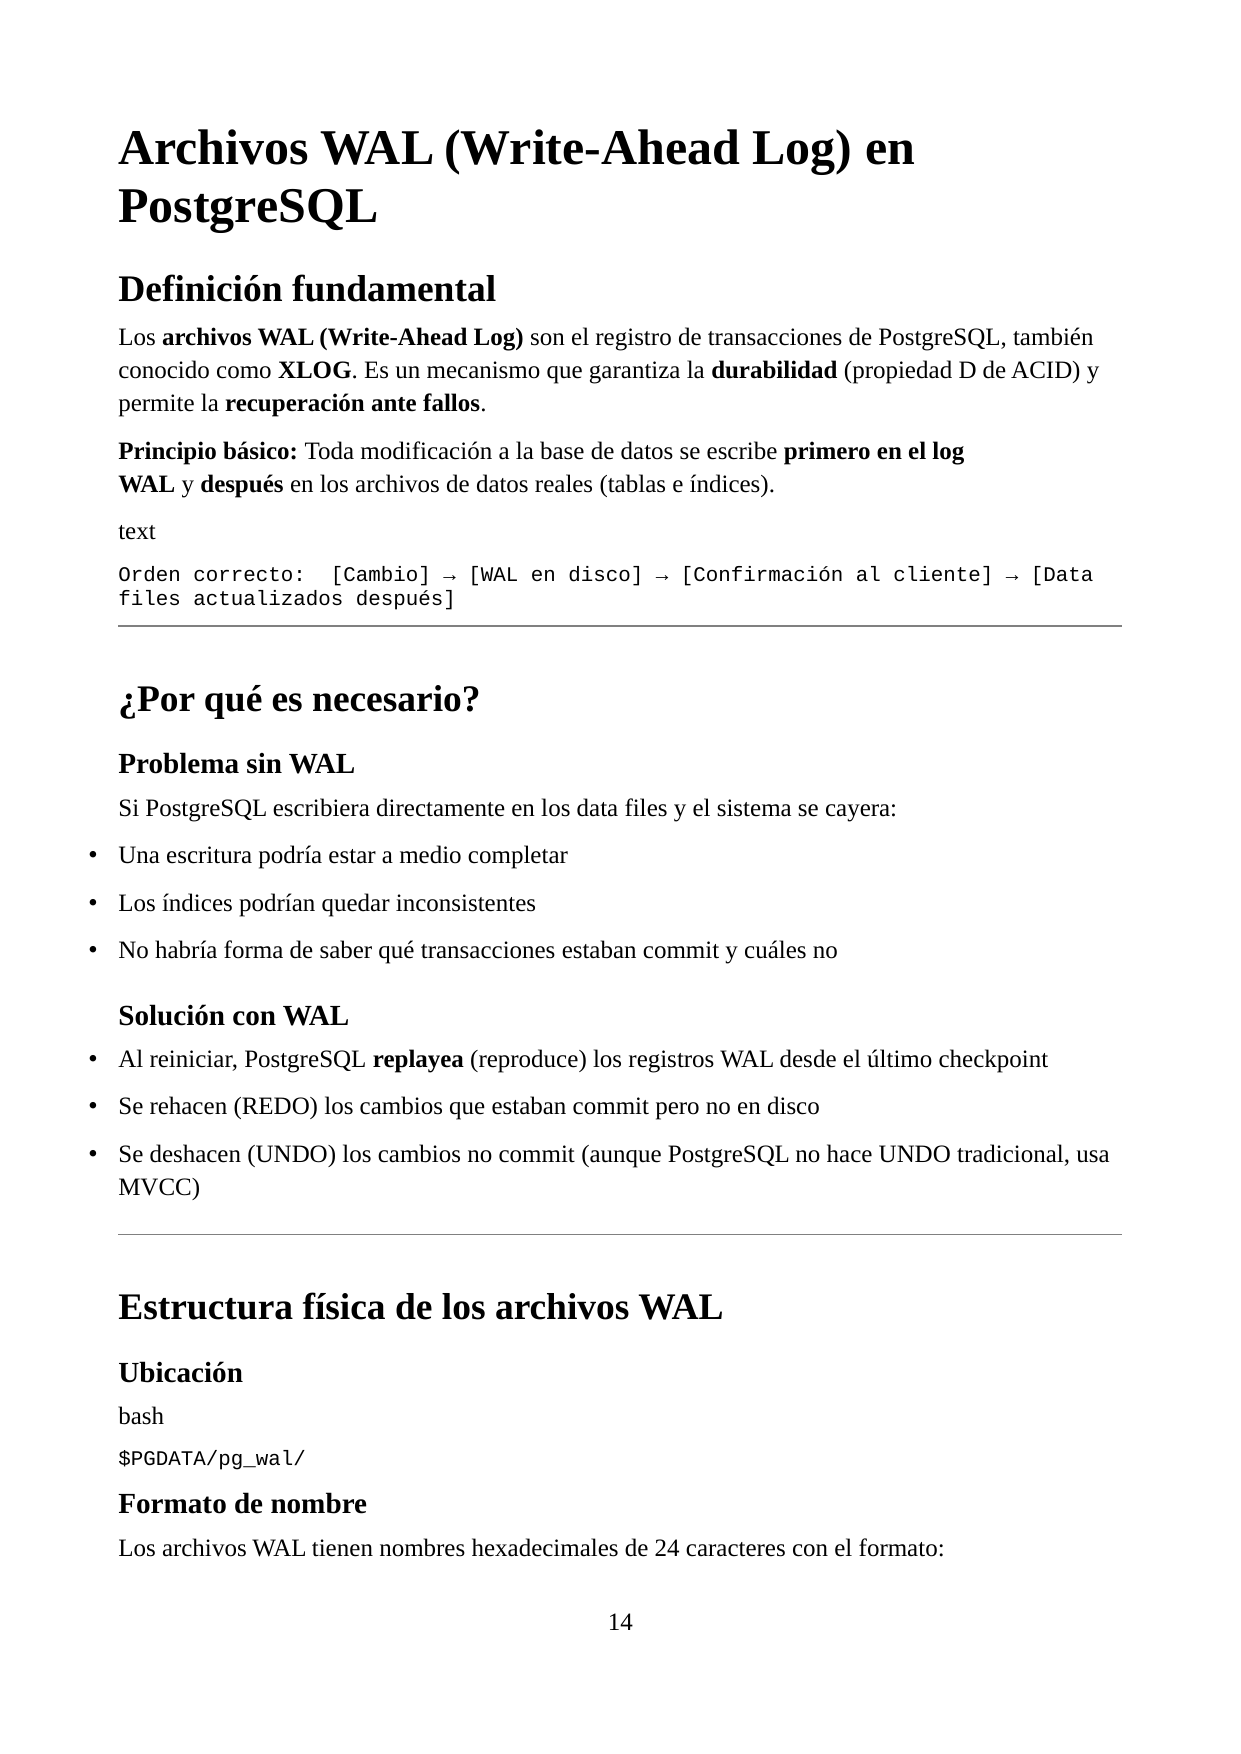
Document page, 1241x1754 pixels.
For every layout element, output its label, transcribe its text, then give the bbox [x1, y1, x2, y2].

subtitle Archivos WAL (Write-Ahead Log) en PostgreSQL [118, 118, 1122, 233]
text $PGDATA/pg_wal/ [118, 1448, 1122, 1472]
subtitle Formato de nombre [118, 1487, 1122, 1520]
subtitle ¿Por qué es necesario? [118, 676, 1122, 719]
text Si PostgreSQL escribiera directamente en los data files y el sistema se cayera: [118, 793, 1122, 821]
text Los archivos WAL (Write-Ahead Log) son el registro de transacciones de PostgreSQL, también conocido como XLOG. Es un mecanismo que garantiza la durabilidad (propiedad D de ACID) y permite la recuperación ante fallos. [118, 322, 1122, 417]
subtitle Problema sin WAL [118, 747, 1122, 780]
list Una escritura podría estar a medio completar [118, 840, 1122, 869]
text bash [118, 1401, 1122, 1429]
text text [118, 516, 1122, 545]
text Principio básico: Toda modificación a la base de datos se escribe primero en el log WAL y después en los archivos de datos reales (tablas e índices). [118, 436, 1122, 497]
text Los archivos WAL tienen nombres hexadecimales de 24 caracteres con el formato: [118, 1533, 1122, 1561]
text Orden correcto: [Cambio] → [WAL en disco] → [Confirmación al cliente] → [Data files actualizados después] [118, 564, 1122, 611]
subtitle Estructura física de los archivos WAL [118, 1284, 1122, 1328]
list Se rehacen (REDO) los cambios que estaban commit pero no en disco [118, 1091, 1122, 1120]
list No habría forma de saber qué transacciones estaban commit y cuáles no [118, 935, 1122, 964]
list Al reiniciar, PostgreSQL replayea (reproduce) los registros WAL desde el último checkpoint [118, 1044, 1122, 1072]
list Se deshacen (UNDO) los cambios no commit (aunque PostgreSQL no hace UNDO tradicional, usa MVCC) [118, 1139, 1122, 1201]
subtitle Ubicación [118, 1355, 1122, 1388]
list Los índices podrían quedar inconsistentes [118, 888, 1122, 917]
subtitle Definición fundamental [118, 266, 1122, 309]
subtitle Solución con WAL [118, 998, 1122, 1031]
